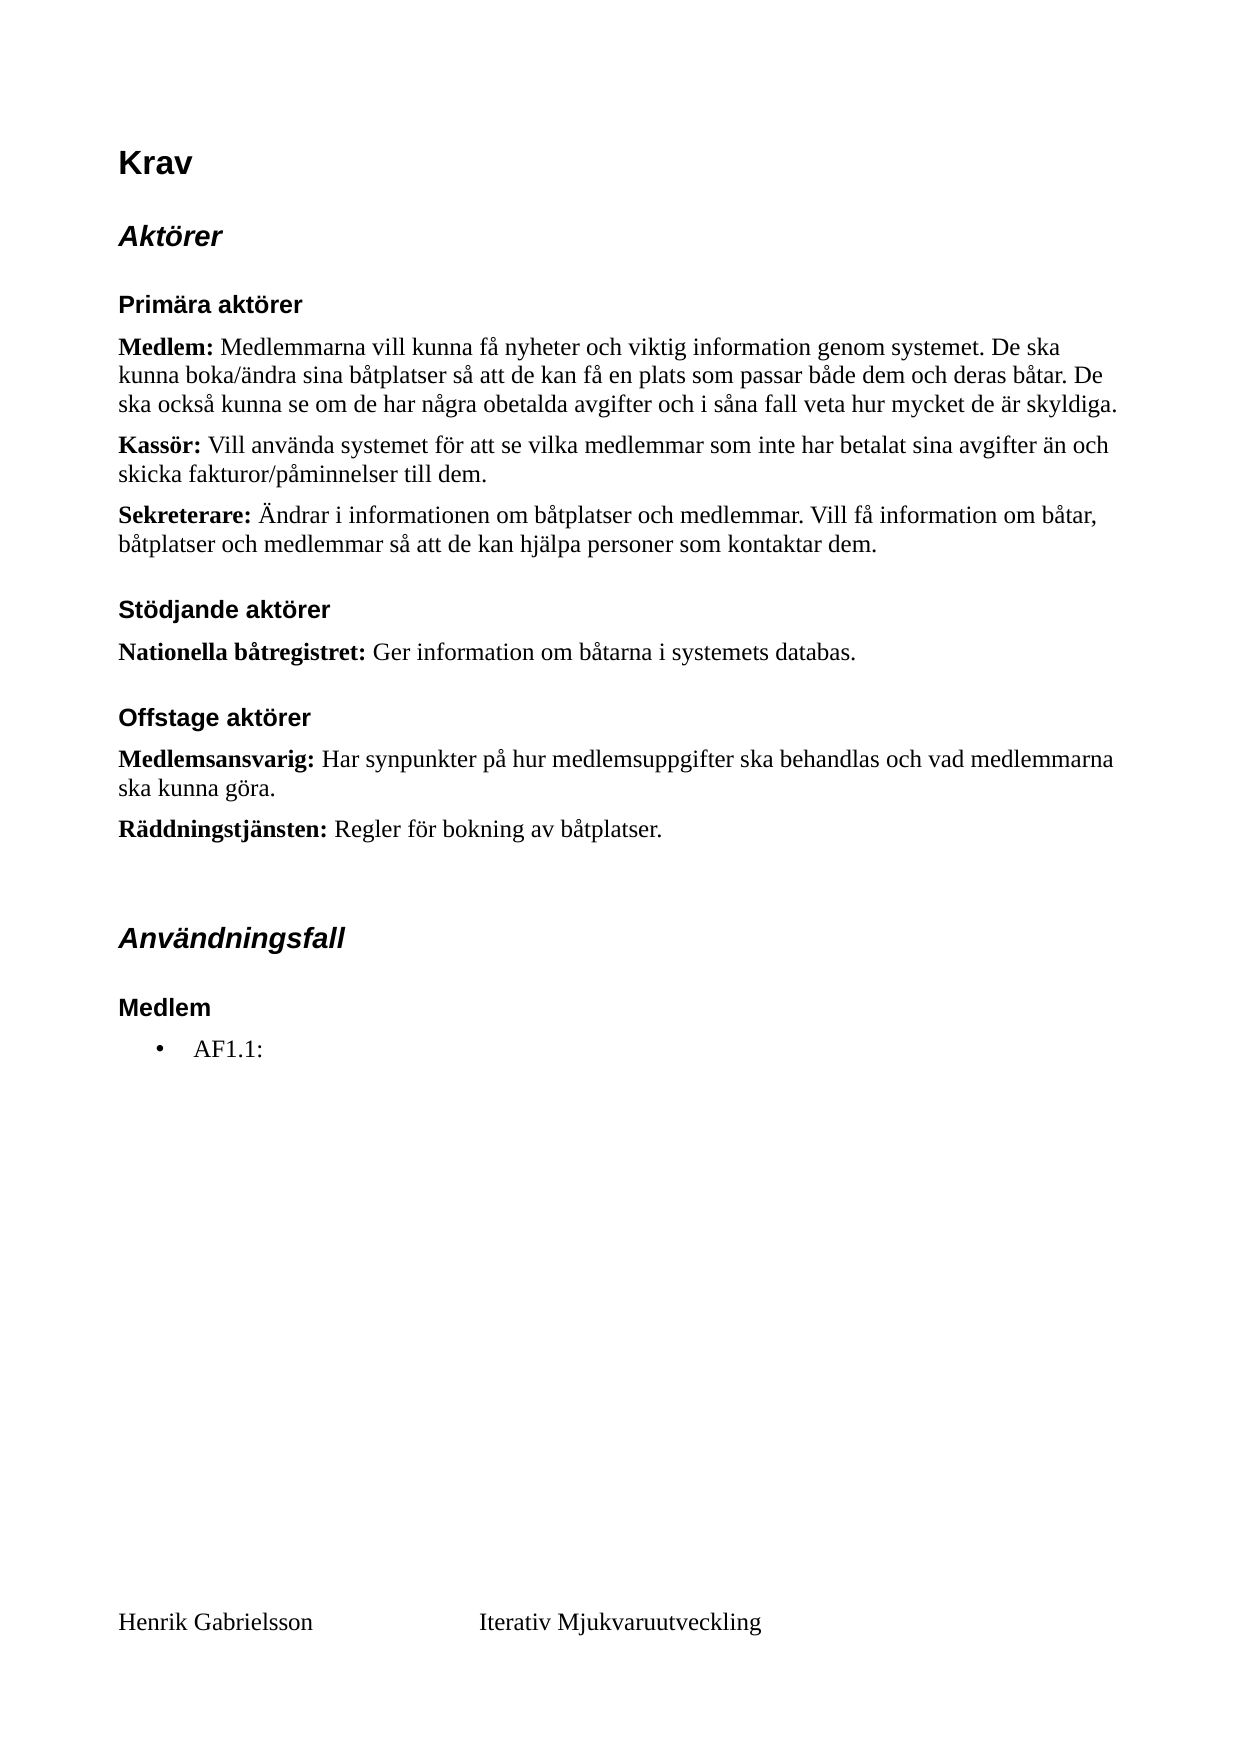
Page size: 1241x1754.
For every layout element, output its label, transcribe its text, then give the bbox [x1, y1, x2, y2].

subtitle Krav [118, 143, 1122, 182]
text Medlemsansvarig: Har synpunkter på hur medlemsuppgifter ska behandlas och vad medlemmarna ska kunna göra. [118, 744, 1122, 802]
subtitle Offstage aktörer [118, 703, 1122, 732]
text Nationella båtregistret: Ger information om båtarna i systemets databas. [118, 637, 1122, 665]
subtitle Medlem [118, 993, 1122, 1021]
subtitle Stödjande aktörer [118, 595, 1122, 624]
subtitle Användningsfall [118, 922, 1122, 955]
subtitle Aktörer [118, 219, 1122, 253]
text Sekreterare: Ändrar i informationen om båtplatser och medlemmar. Vill få information om båtar, båtplatser och medlemmar så att de kan hjälpa personer som kontaktar dem. [118, 500, 1122, 558]
subtitle Primära aktörer [118, 290, 1122, 319]
text Medlem: Medlemmarna vill kunna få nyheter och viktig information genom systemet. De ska kunna boka/ändra sina båtplatser så att de kan få en plats som passar både dem och deras båtar. De ska också kunna se om de har några obetalda avgifter och i såna fall veta hur mycket de är skyldiga. [118, 332, 1122, 418]
text Kassör: Vill använda systemet för att se vilka medlemmar som inte har betalat sina avgifter än och skicka fakturor/påminnelser till dem. [118, 430, 1122, 488]
list AF1.1: [156, 1034, 1122, 1063]
text Räddningstjänsten: Regler för bokning av båtplatser. [118, 814, 1122, 843]
